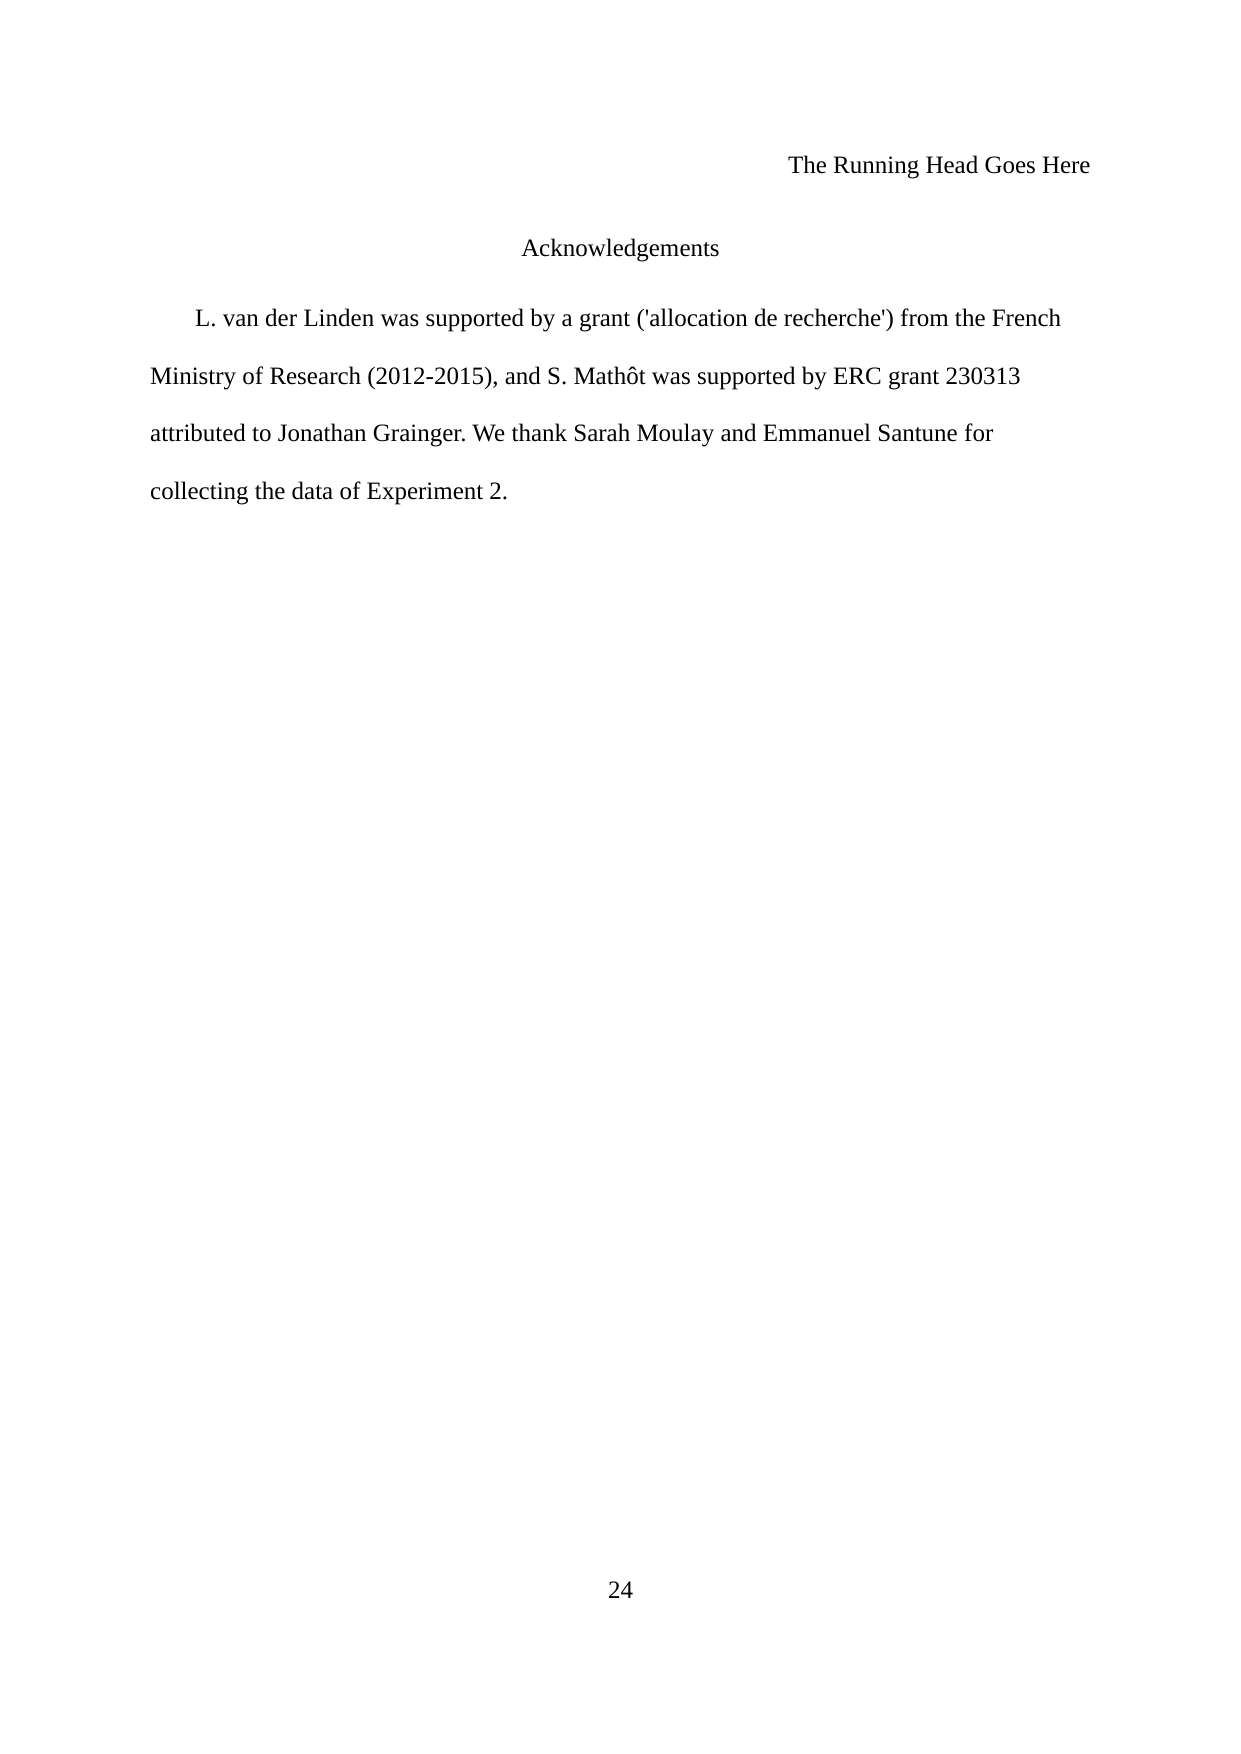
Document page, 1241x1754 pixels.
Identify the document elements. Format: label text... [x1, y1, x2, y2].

subtitle Acknowledgements [150, 233, 1091, 262]
text L. van der Linden was supported by a grant ('allocation de recherche') from the French Ministry of Research (2012-2015), and S. Mathôt was supported by ERC grant 230313 attributed to Jonathan Grainger. We thank Sarah Moulay and Emmanuel Santune for collecting the data of Experiment 2. [150, 303, 1091, 504]
